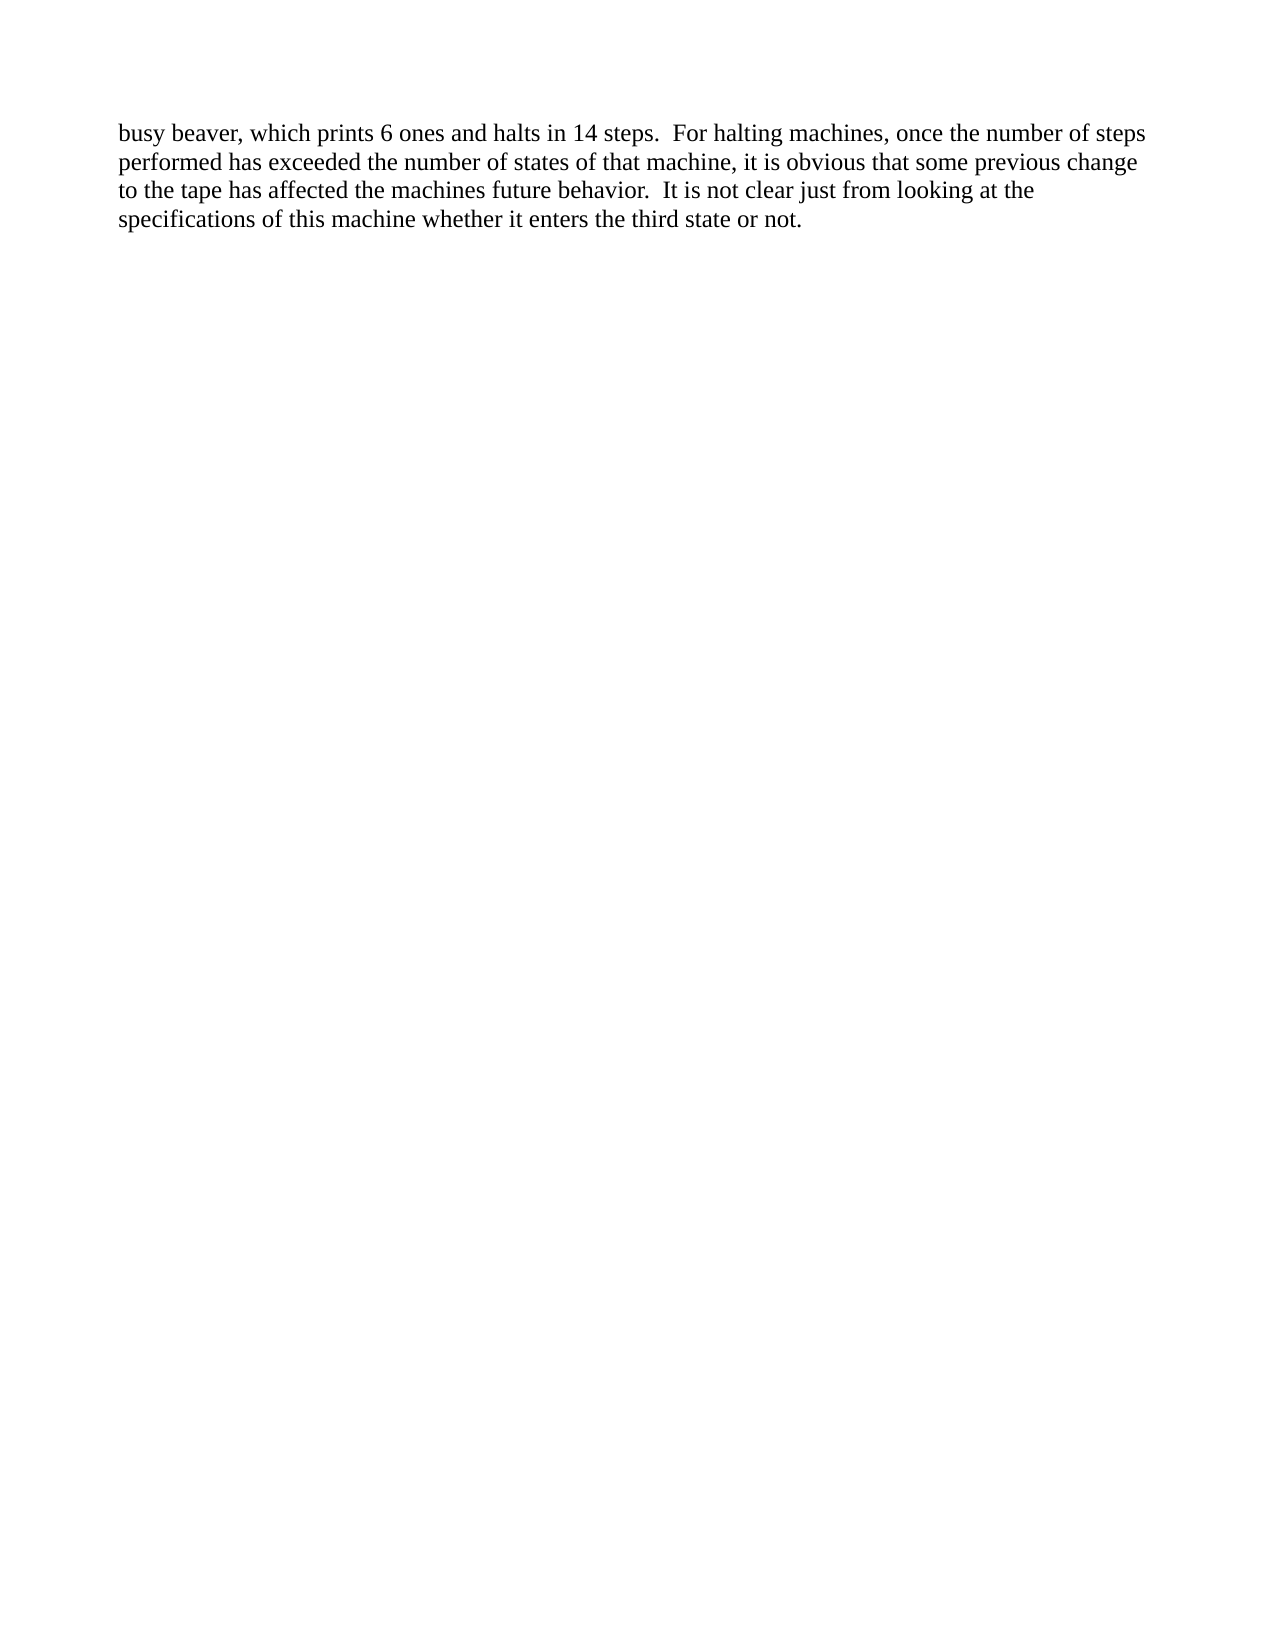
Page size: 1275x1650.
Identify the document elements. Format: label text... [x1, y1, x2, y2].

text busy beaver, which prints 6 ones and halts in 14 steps. For halting machines, once the number of steps performed has exceeded the number of states of that machine, it is obvious that some previous change to the tape has affected the machines future behavior. It is not clear just from looking at the specifications of this machine whether it enters the third state or not. [118, 118, 1157, 233]
